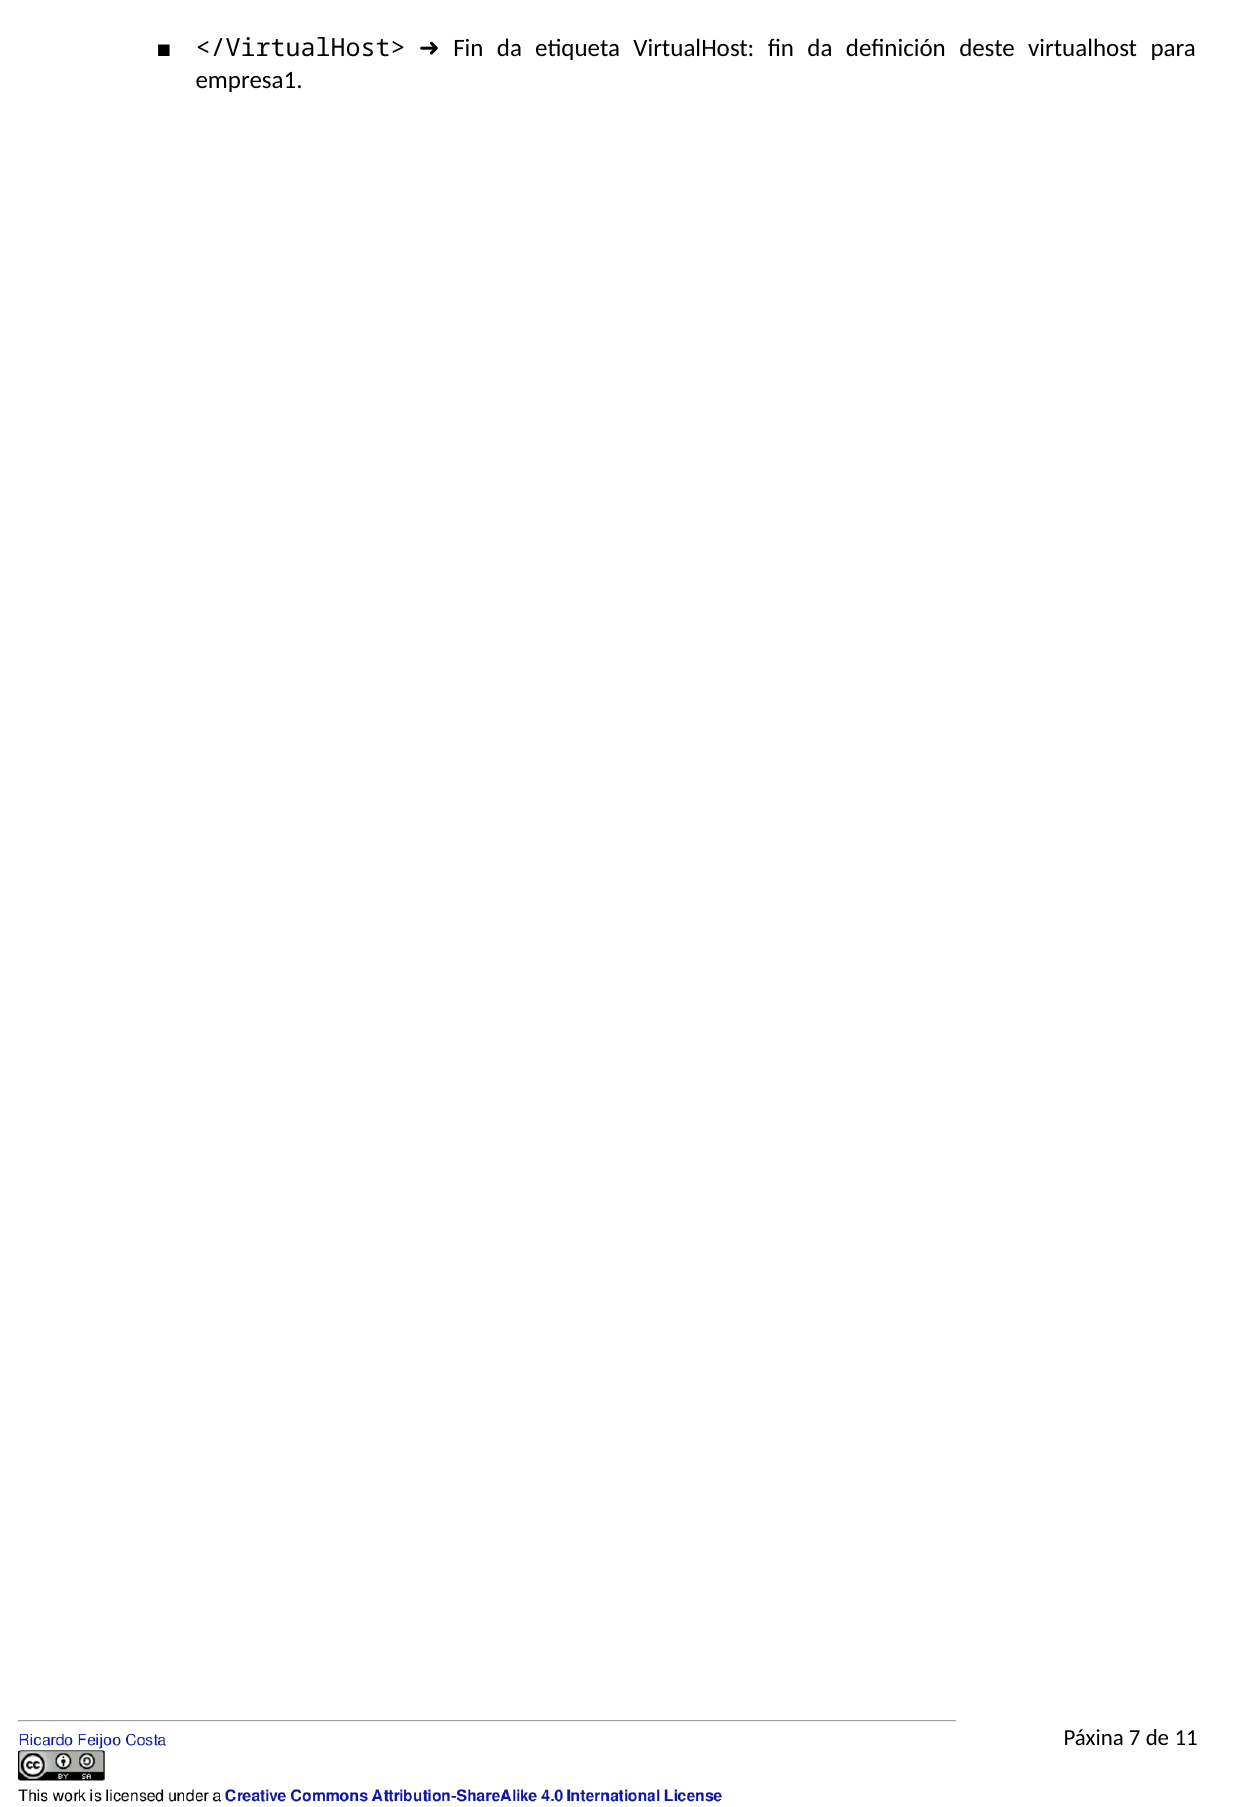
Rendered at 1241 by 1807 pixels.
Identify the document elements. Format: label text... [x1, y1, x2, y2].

list </VirtualHost> ➜ Fin da etiqueta VirtualHost: fin da definición deste virtualhost para empresa1. [158, 30, 1197, 122]
picture [8, 1715, 957, 1806]
